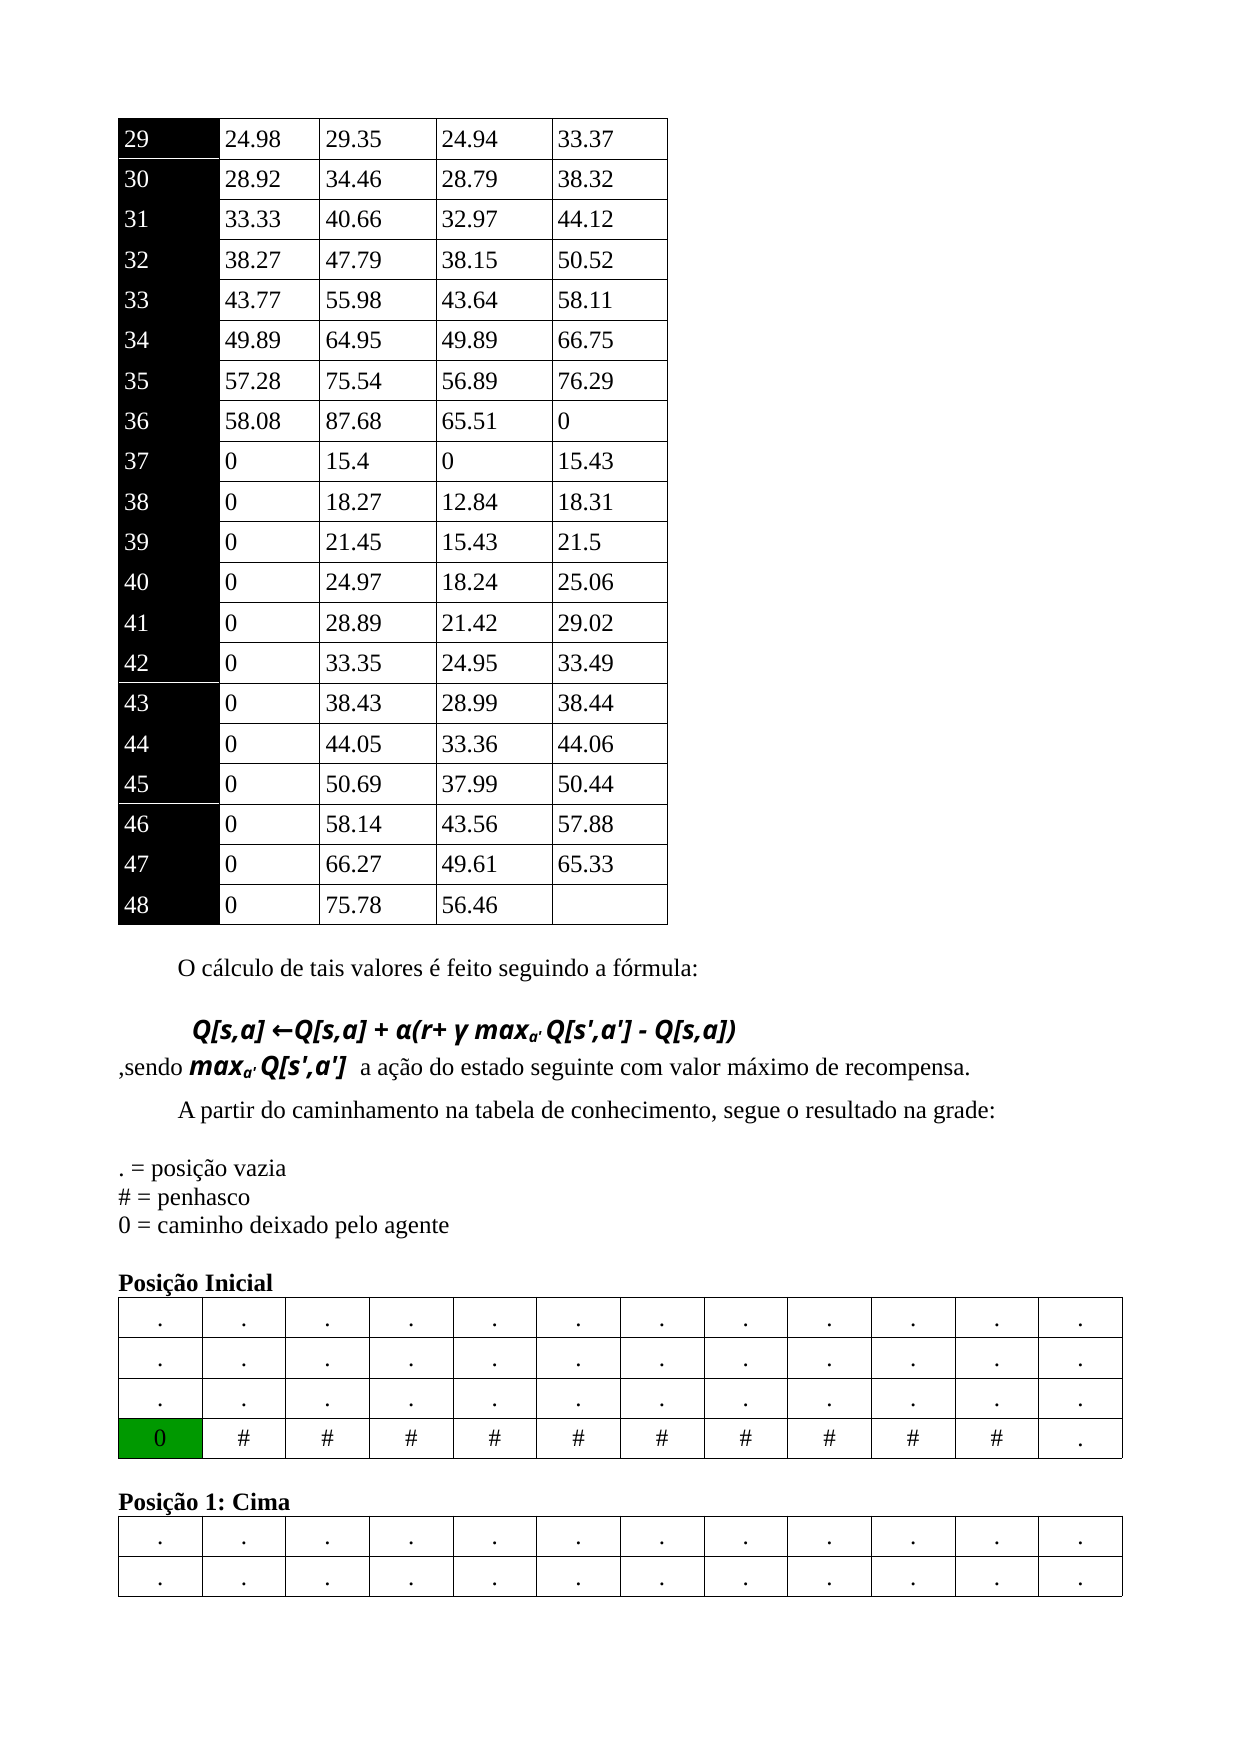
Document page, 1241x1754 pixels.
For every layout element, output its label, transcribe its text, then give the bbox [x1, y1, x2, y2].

table_cell 0 [220, 522, 319, 562]
table_cell 24.94 [437, 119, 552, 158]
table_cell 0 [220, 885, 319, 924]
table_cell 76.29 [553, 361, 667, 400]
table_cell 34.46 [320, 160, 436, 199]
table_cell . [454, 1379, 536, 1418]
table_cell 47.79 [320, 240, 436, 279]
table_cell . [119, 1379, 202, 1418]
table_cell . [1039, 1419, 1122, 1458]
table_cell 0 [220, 643, 319, 682]
table_cell 36 [119, 401, 219, 441]
table_cell . [537, 1557, 620, 1596]
table_cell 48 [119, 885, 219, 924]
table_cell 38.15 [437, 240, 552, 279]
table_header . [872, 1517, 955, 1556]
text A partir do caminhamento na tabela de conhecimento, segue o resultado na grade: [118, 1096, 1122, 1124]
table_header . [203, 1298, 285, 1337]
text ,sendo maxa' Q[s',a'] a ação do estado seguinte com valor máximo de recompensa. [118, 1047, 1122, 1083]
table_header . [454, 1298, 536, 1337]
table_cell 0 [220, 724, 319, 763]
table_cell # [203, 1419, 285, 1458]
table_cell . [788, 1557, 871, 1596]
text O cálculo de tais valores é feito seguindo a fórmula: [118, 953, 1122, 982]
table_cell 65.51 [437, 401, 552, 441]
table_cell 24.98 [220, 119, 319, 158]
text # = penhasco [118, 1182, 1122, 1211]
text Posição 1: Cima [118, 1487, 1122, 1516]
table_cell 39 [119, 522, 219, 562]
table_cell 43.64 [437, 280, 552, 320]
table_cell 31 [119, 200, 219, 239]
text Q[s,a] ←Q[s,a] + α(r+ γ maxa' Q[s',a'] - Q[s,a]) [118, 1011, 1122, 1047]
table_header . [286, 1517, 369, 1556]
table_cell 58.11 [553, 280, 667, 320]
table_cell 41 [119, 603, 219, 642]
table_cell . [1039, 1379, 1122, 1418]
table_header . [621, 1517, 704, 1556]
table_cell 40 [119, 563, 219, 602]
table_header . [370, 1298, 453, 1337]
table_cell 42 [119, 643, 219, 682]
table_header . [1039, 1298, 1122, 1337]
table_header . [788, 1517, 871, 1556]
table_cell 0 [220, 684, 319, 723]
table_cell 0 [437, 442, 552, 481]
table_cell 29 [119, 119, 219, 158]
table_cell # [454, 1419, 536, 1458]
table_cell . [621, 1557, 704, 1596]
table_cell 0 [220, 805, 319, 844]
table_cell 66.75 [553, 321, 667, 360]
table_header . [621, 1298, 704, 1337]
table_cell 56.89 [437, 361, 552, 400]
table_cell . [286, 1379, 369, 1418]
table_cell . [203, 1557, 285, 1596]
table_cell . [956, 1338, 1038, 1377]
table_cell # [956, 1419, 1038, 1458]
table_cell . [705, 1379, 787, 1418]
table_cell 75.78 [320, 885, 436, 924]
table_cell 34 [119, 321, 219, 360]
table_cell 38.44 [553, 684, 667, 723]
table_cell . [370, 1379, 453, 1418]
table_cell . [1039, 1557, 1122, 1596]
table_cell 0 [220, 845, 319, 884]
table_cell 38.27 [220, 240, 319, 279]
table_cell . [621, 1338, 704, 1377]
table_cell 29.02 [553, 603, 667, 642]
table_cell 18.27 [320, 482, 436, 521]
table_cell 49.61 [437, 845, 552, 884]
table_cell . [788, 1379, 871, 1418]
table_cell 33 [119, 280, 219, 320]
table_cell 15.43 [437, 522, 552, 562]
table_cell 28.92 [220, 160, 319, 199]
table_cell 25.06 [553, 563, 667, 602]
table_cell 38.43 [320, 684, 436, 723]
table_cell 37 [119, 442, 219, 481]
table_cell 57.88 [553, 805, 667, 844]
table_cell 33.37 [553, 119, 667, 158]
table_cell 30 [119, 160, 219, 199]
table_cell [553, 885, 667, 924]
table_cell 0 [220, 442, 319, 481]
table_cell # [621, 1419, 704, 1458]
table_cell . [370, 1557, 453, 1596]
table_cell 55.98 [320, 280, 436, 320]
text . = posição vazia [118, 1153, 1122, 1182]
table_cell 66.27 [320, 845, 436, 884]
table_cell 33.49 [553, 643, 667, 682]
table_cell . [537, 1379, 620, 1418]
table_cell . [705, 1338, 787, 1377]
table_cell 0 [220, 563, 319, 602]
table_cell 33.35 [320, 643, 436, 682]
table_header . [454, 1517, 536, 1556]
table_cell . [956, 1379, 1038, 1418]
table_cell 28.89 [320, 603, 436, 642]
table_cell 44.06 [553, 724, 667, 763]
table_cell # [705, 1419, 787, 1458]
table_cell # [537, 1419, 620, 1458]
table_cell 44 [119, 724, 219, 763]
table_cell 49.89 [437, 321, 552, 360]
table_cell 21.45 [320, 522, 436, 562]
table_cell 56.46 [437, 885, 552, 924]
table_header . [537, 1517, 620, 1556]
table_cell 21.42 [437, 603, 552, 642]
table_cell 32.97 [437, 200, 552, 239]
table_cell 33.36 [437, 724, 552, 763]
table_cell . [286, 1338, 369, 1377]
table_cell 50.52 [553, 240, 667, 279]
table_cell . [705, 1557, 787, 1596]
table_cell . [872, 1557, 955, 1596]
table_header . [119, 1517, 202, 1556]
table_cell 37.99 [437, 764, 552, 803]
table_header . [203, 1517, 285, 1556]
table_header . [1039, 1517, 1122, 1556]
table_cell # [788, 1419, 871, 1458]
table_cell # [370, 1419, 453, 1458]
table_cell 47 [119, 845, 219, 884]
table_cell . [788, 1338, 871, 1377]
table_cell . [872, 1338, 955, 1377]
table_cell 45 [119, 764, 219, 803]
table_cell 43 [119, 684, 219, 723]
table_cell 32 [119, 240, 219, 279]
table_cell 50.69 [320, 764, 436, 803]
table_cell 0 [220, 603, 319, 642]
table_cell . [370, 1338, 453, 1377]
text 0 = caminho deixado pelo agente [118, 1211, 1122, 1239]
table_cell 33.33 [220, 200, 319, 239]
table_cell 87.68 [320, 401, 436, 441]
table_cell 24.97 [320, 563, 436, 602]
table_cell 43.56 [437, 805, 552, 844]
table_cell 29.35 [320, 119, 436, 158]
table_cell 75.54 [320, 361, 436, 400]
table_cell 35 [119, 361, 219, 400]
table_cell 0 [220, 764, 319, 803]
table_cell . [872, 1379, 955, 1418]
table_cell 18.31 [553, 482, 667, 521]
table_header . [956, 1298, 1038, 1337]
table_header . [872, 1298, 955, 1337]
table_cell . [454, 1557, 536, 1596]
table_cell 18.24 [437, 563, 552, 602]
table_header . [286, 1298, 369, 1337]
table_header . [788, 1298, 871, 1337]
table_cell 58.08 [220, 401, 319, 441]
table_cell . [454, 1338, 536, 1377]
table_cell # [286, 1419, 369, 1458]
table_header . [119, 1298, 202, 1337]
table_cell 0 [220, 482, 319, 521]
table_cell 38 [119, 482, 219, 521]
text Posição Inicial [118, 1268, 1122, 1297]
table_cell 50.44 [553, 764, 667, 803]
table_cell 46 [119, 805, 219, 844]
table_cell 58.14 [320, 805, 436, 844]
table_cell 28.79 [437, 160, 552, 199]
table_cell . [119, 1338, 202, 1377]
table_cell 57.28 [220, 361, 319, 400]
table_header . [705, 1298, 787, 1337]
table_cell . [621, 1379, 704, 1418]
table_cell 21.5 [553, 522, 667, 562]
table_cell 15.4 [320, 442, 436, 481]
table_cell . [1039, 1338, 1122, 1377]
table_cell 0 [553, 401, 667, 441]
table_cell . [537, 1338, 620, 1377]
table_cell 24.95 [437, 643, 552, 682]
table_header . [537, 1298, 620, 1337]
table_cell 43.77 [220, 280, 319, 320]
table_cell 49.89 [220, 321, 319, 360]
table_cell . [119, 1557, 202, 1596]
table_header . [956, 1517, 1038, 1556]
table_cell 40.66 [320, 200, 436, 239]
table_cell . [203, 1379, 285, 1418]
table_cell 44.12 [553, 200, 667, 239]
table_header . [705, 1517, 787, 1556]
table_cell 12.84 [437, 482, 552, 521]
table_cell 28.99 [437, 684, 552, 723]
table_cell 38.32 [553, 160, 667, 199]
table_cell 0 [119, 1419, 202, 1458]
table_cell 44.05 [320, 724, 436, 763]
table_cell # [872, 1419, 955, 1458]
table_cell 15.43 [553, 442, 667, 481]
table_header . [370, 1517, 453, 1556]
table_cell 64.95 [320, 321, 436, 360]
table_cell . [956, 1557, 1038, 1596]
table_cell . [286, 1557, 369, 1596]
table_cell 65.33 [553, 845, 667, 884]
table_cell . [203, 1338, 285, 1377]
